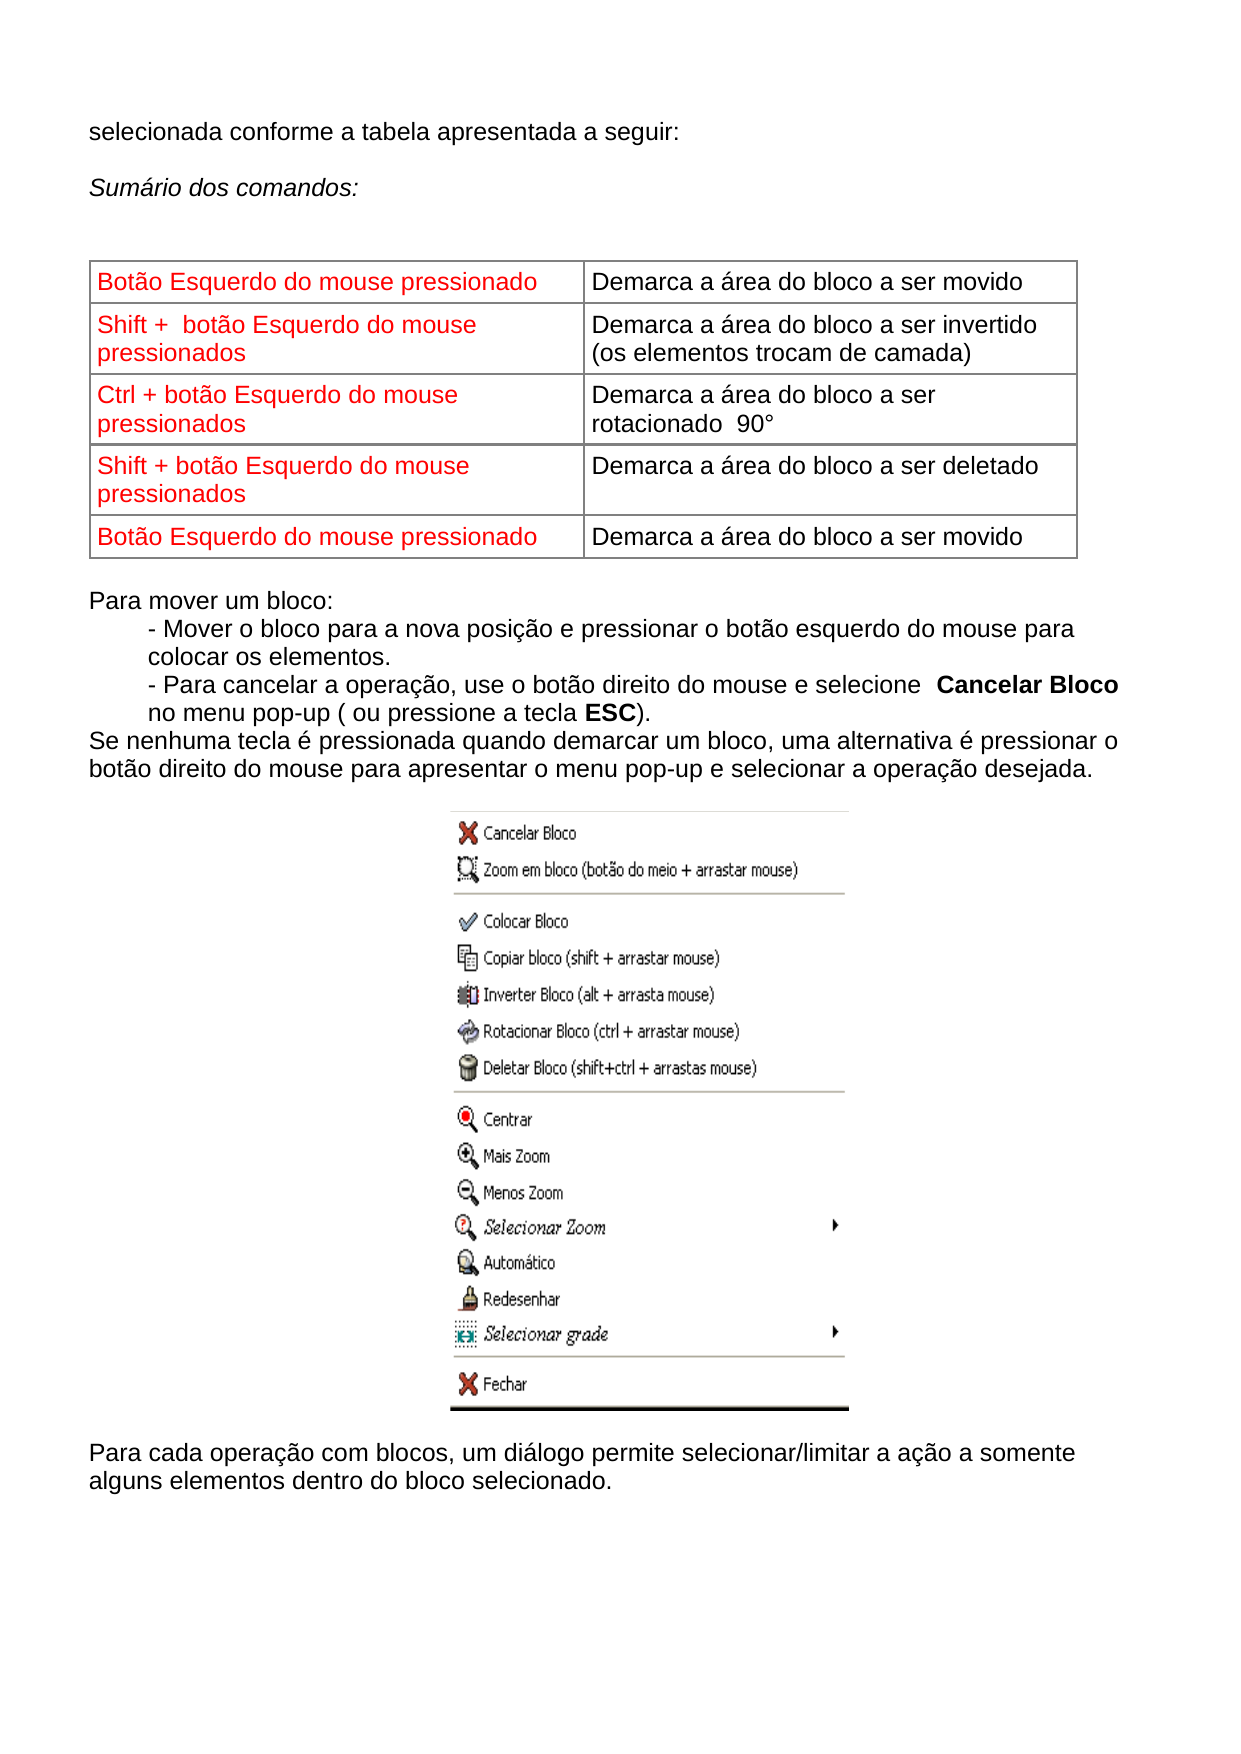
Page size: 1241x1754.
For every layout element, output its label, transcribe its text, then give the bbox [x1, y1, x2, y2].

list - Para cancelar a operação, use o botão direito do mouse e selecione Cancelar Bloco no menu pop-up ( ou pressione a tecla ESC). [148, 671, 1152, 727]
table_cell Shift + botão Esquerdo do mouse pressionados [91, 304, 583, 373]
table_cell Botão Esquerdo do mouse pressionado [91, 516, 583, 557]
text Para cada operação com blocos, um diálogo permite selecionar/limitar a ação a somente alguns elementos dentro do bloco selecionado. [88, 1439, 1152, 1495]
picture [450, 811, 849, 1411]
table_header Botão Esquerdo do mouse pressionado [91, 262, 583, 302]
subtitle Se nenhuma tecla é pressionada quando demarcar um bloco, uma alternativa é pressionar o botão direito do mouse para apresentar o menu pop-up e selecionar a operação desejada. [88, 727, 1152, 783]
table_cell Ctrl + botão Esquerdo do mouse pressionados [91, 375, 583, 443]
table_cell Shift + botão Esquerdo do mouse pressionados [91, 446, 583, 514]
table_cell Demarca a área do bloco a ser movido [585, 516, 1076, 557]
subtitle Sumário dos comandos: [88, 174, 1152, 202]
table_header Demarca a área do bloco a ser movido [585, 262, 1076, 302]
list - Mover o bloco para a nova posição e pressionar o botão esquerdo do mouse para colocar os elementos. [148, 615, 1152, 671]
table_cell Demarca a área do bloco a ser invertido (os elementos trocam de camada) [585, 304, 1076, 373]
table_cell Demarca a área do bloco a ser rotacionado 90° [585, 375, 1076, 443]
subtitle selecionada conforme a tabela apresentada a seguir: [88, 118, 1152, 146]
subtitle Para mover um bloco: [88, 587, 1152, 615]
table_cell Demarca a área do bloco a ser deletado [585, 446, 1076, 514]
